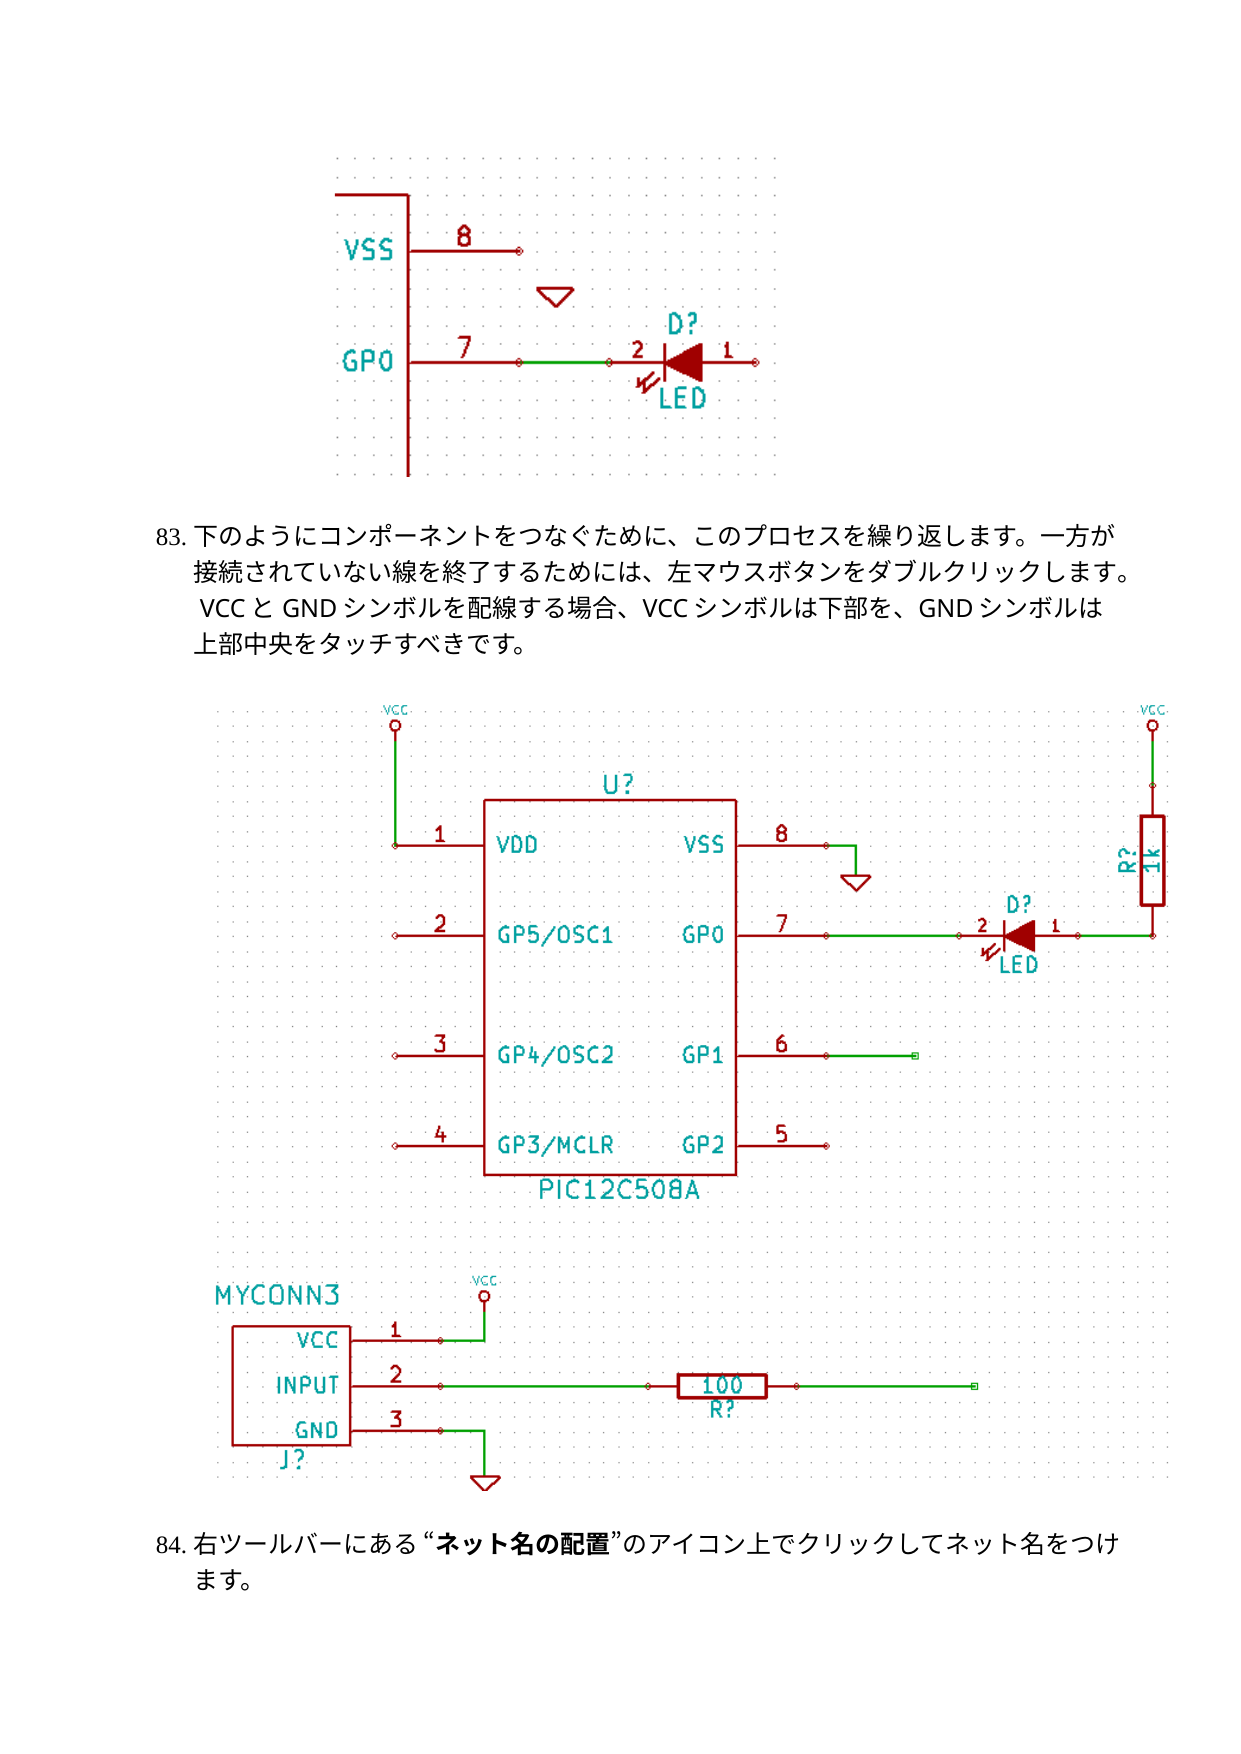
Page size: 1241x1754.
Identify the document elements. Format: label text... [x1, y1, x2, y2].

picture [334, 156, 783, 477]
list 右ツールバーにある “ネット名の配置”のアイコン上でクリックしてネット名をつけます。 [156, 1524, 1122, 1597]
list 下のようにコンポーネントをつなぐために、このプロセスを繰り返します。一方が接続されていない線を終了するためには、左マウスボタンをダブルクリックします。 VCCと GNDシンボルを配線する場合、VCCシンボルは下部を、GNDシンボルは上部中央をタッチすべきです。 [156, 516, 1122, 1499]
picture [209, 699, 1180, 1491]
list [156, 118, 1122, 491]
